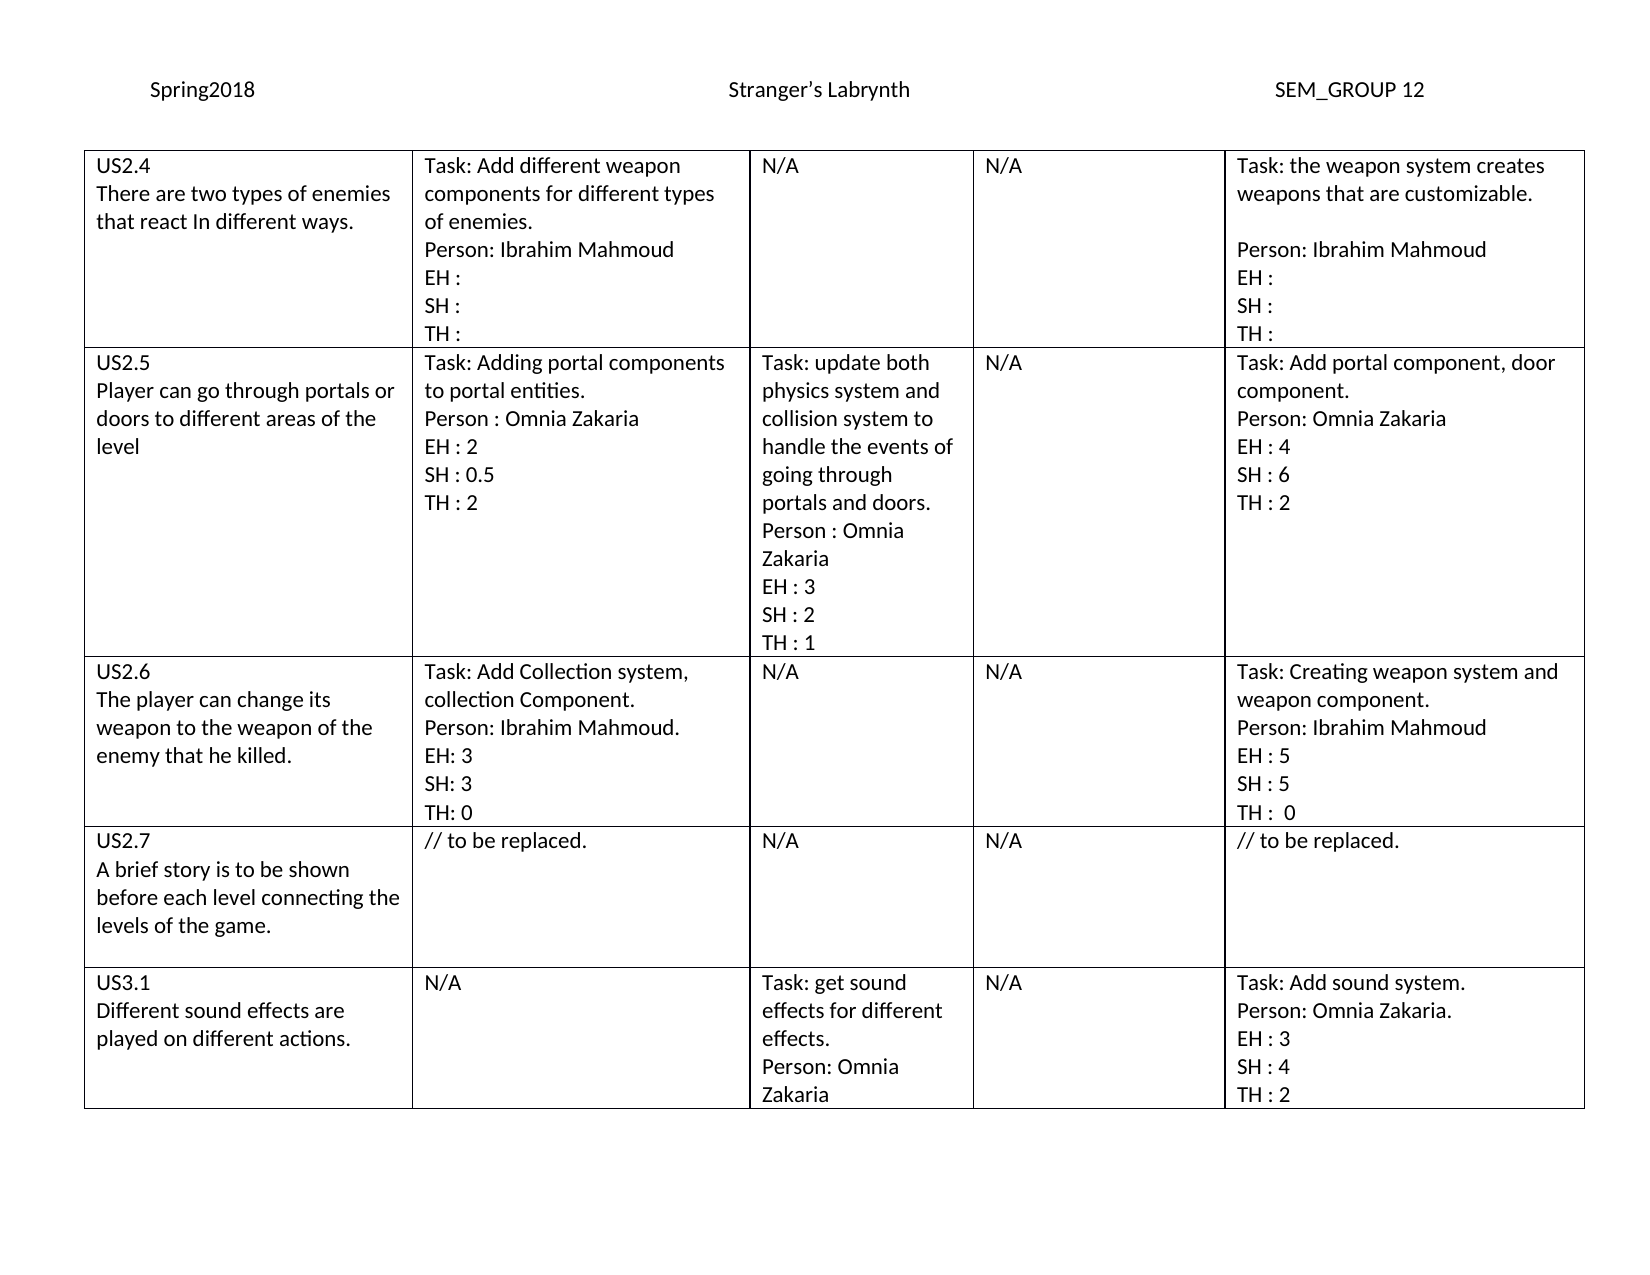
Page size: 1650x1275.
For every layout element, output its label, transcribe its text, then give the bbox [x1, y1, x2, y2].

table_cell US3.1 Different sound effects are played on different actions. [85, 968, 412, 1108]
table_cell Task: Add Collection system, collection Component. Person: Ibrahim Mahmoud. EH: 3 SH: 3 TH: 0 [413, 657, 749, 826]
table_cell US2.4 There are two types of enemies that react In different ways. [85, 151, 412, 347]
table_cell N/A [974, 348, 1224, 656]
table_cell N/A [751, 151, 973, 347]
table_cell // to be replaced. [413, 827, 749, 967]
table_cell N/A [974, 151, 1224, 347]
table_cell Task: the weapon system creates weapons that are customizable. Person: Ibrahim Mahmoud EH : SH : TH : [1226, 151, 1584, 347]
table_cell N/A [974, 657, 1224, 826]
table_cell US2.6 The player can change its weapon to the weapon of the enemy that he killed. [85, 657, 412, 826]
table_cell N/A [974, 827, 1224, 967]
table_cell Task: get sound effects for different effects. Person: Omnia Zakaria [751, 968, 973, 1108]
table_cell US2.5 Player can go through portals or doors to different areas of the level [85, 348, 412, 656]
table_cell Task: Add portal component, door component. Person: Omnia Zakaria EH : 4 SH : 6 TH : 2 [1226, 348, 1584, 656]
table_cell // to be replaced. [1226, 827, 1584, 967]
table_cell N/A [413, 968, 749, 1108]
table_cell Task: Add different weapon components for different types of enemies. Person: Ibrahim Mahmoud EH : SH : TH : [413, 151, 749, 347]
table_cell N/A [974, 968, 1224, 1108]
table_cell N/A [751, 657, 973, 826]
table_cell N/A [751, 827, 973, 967]
table_cell Task: Adding portal components to portal entities. Person : Omnia Zakaria EH : 2 SH : 0.5 TH : 2 [413, 348, 749, 656]
table_cell Task: Add sound system. Person: Omnia Zakaria. EH : 3 SH : 4 TH : 2 [1226, 968, 1584, 1108]
table_cell Task: Creating weapon system and weapon component. Person: Ibrahim Mahmoud EH : 5 SH : 5 TH : 0 [1226, 657, 1584, 826]
table_cell US2.7 A brief story is to be shown before each level connecting the levels of the game. [85, 827, 412, 967]
table_cell Task: update both physics system and collision system to handle the events of going through portals and doors. Person : Omnia Zakaria EH : 3 SH : 2 TH : 1 [751, 348, 973, 656]
